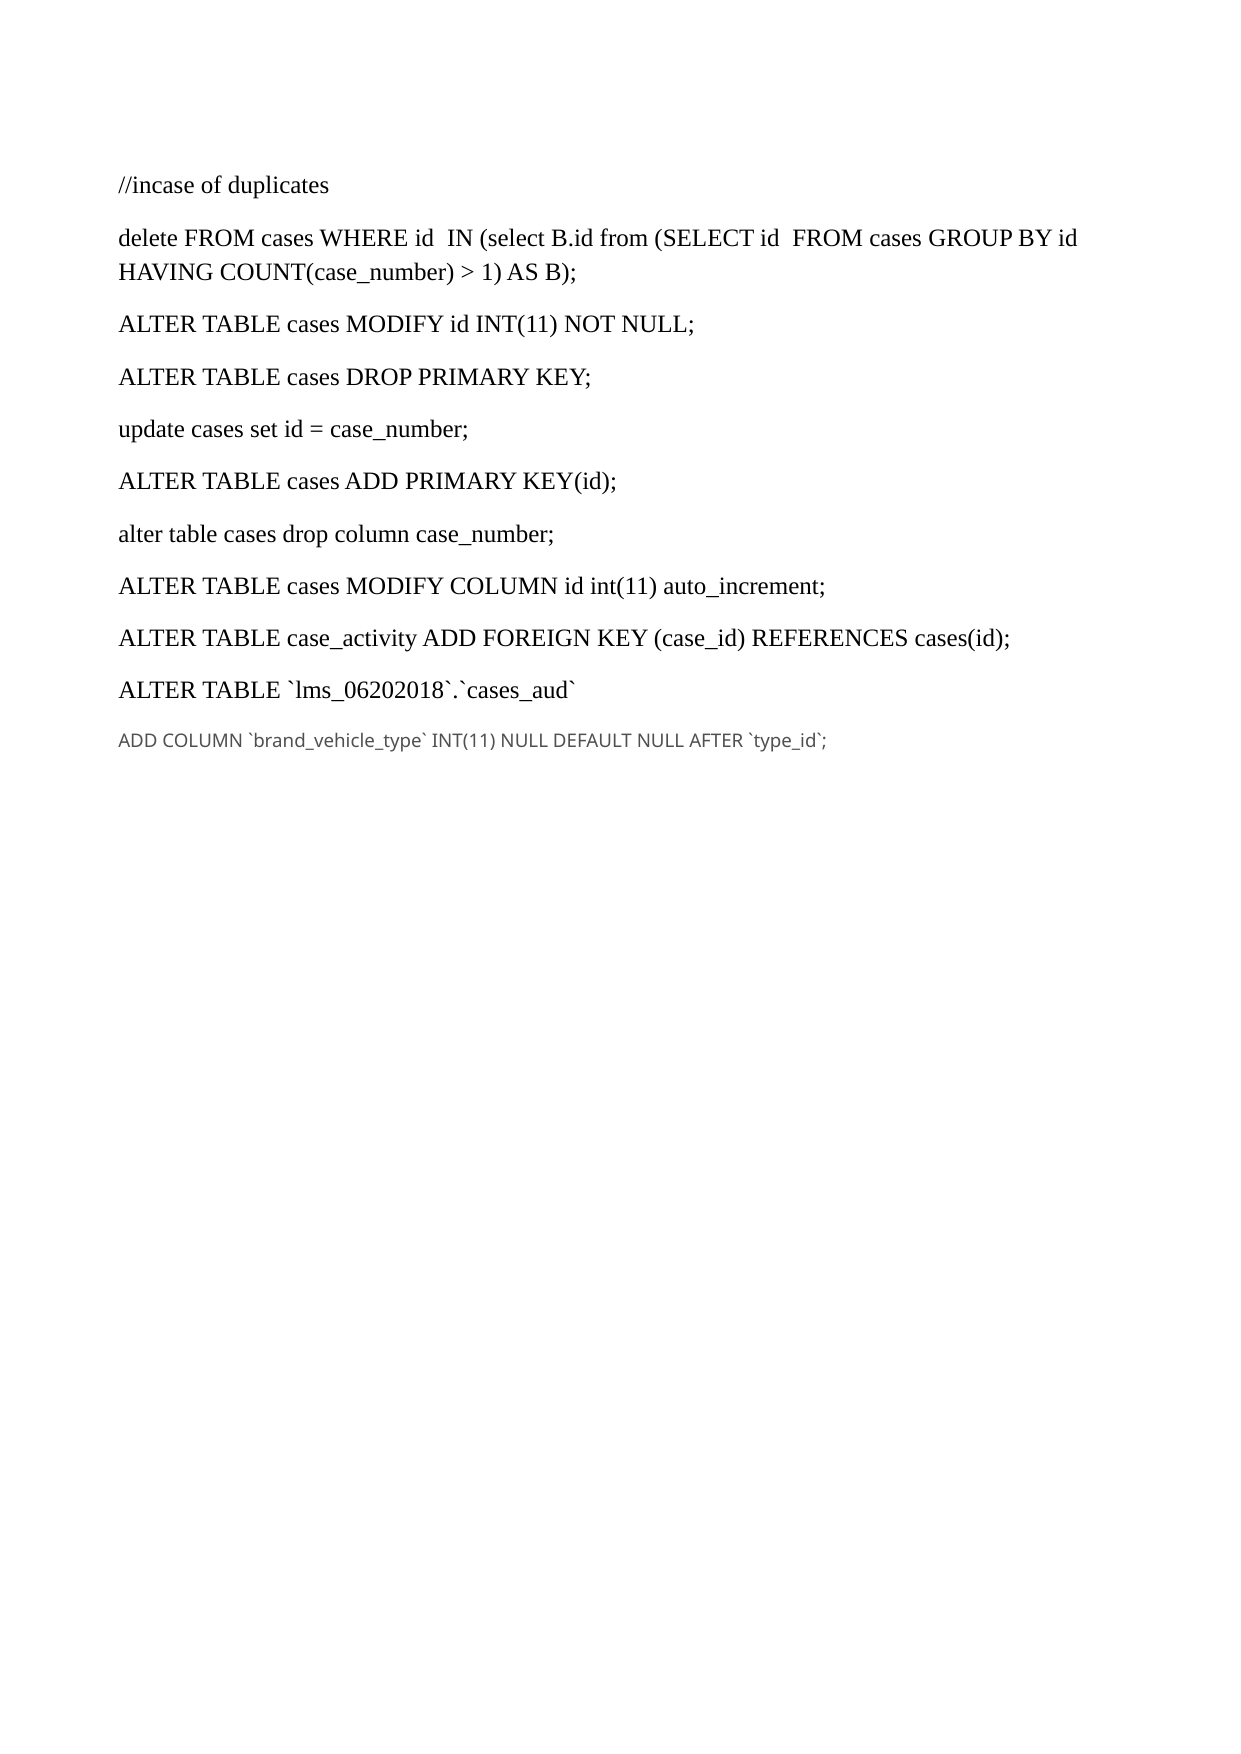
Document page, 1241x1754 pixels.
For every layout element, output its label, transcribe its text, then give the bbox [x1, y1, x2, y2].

text ALTER TABLE cases ADD PRIMARY KEY(id); [118, 466, 1122, 495]
text ALTER TABLE `lms_06202018`.`cases_aud` [118, 676, 1122, 704]
text ALTER TABLE cases MODIFY COLUMN id int(11) auto_increment; [118, 571, 1122, 600]
text update cases set id = case_number; [118, 414, 1122, 443]
text //incase of duplicates [118, 170, 1122, 199]
text ADD COLUMN `brand_vehicle_type` INT(11) NULL DEFAULT NULL AFTER `type_id`; [118, 728, 1122, 753]
text ALTER TABLE cases MODIFY id INT(11) NOT NULL; [118, 309, 1122, 338]
text alter table cases drop column case_number; [118, 519, 1122, 547]
text delete FROM cases WHERE id IN (select B.id from (SELECT id FROM cases GROUP BY id HAVING COUNT(case_number) > 1) AS B); [118, 223, 1122, 286]
text ALTER TABLE case_activity ADD FOREIGN KEY (case_id) REFERENCES cases(id); [118, 623, 1122, 652]
text ALTER TABLE cases DROP PRIMARY KEY; [118, 362, 1122, 391]
